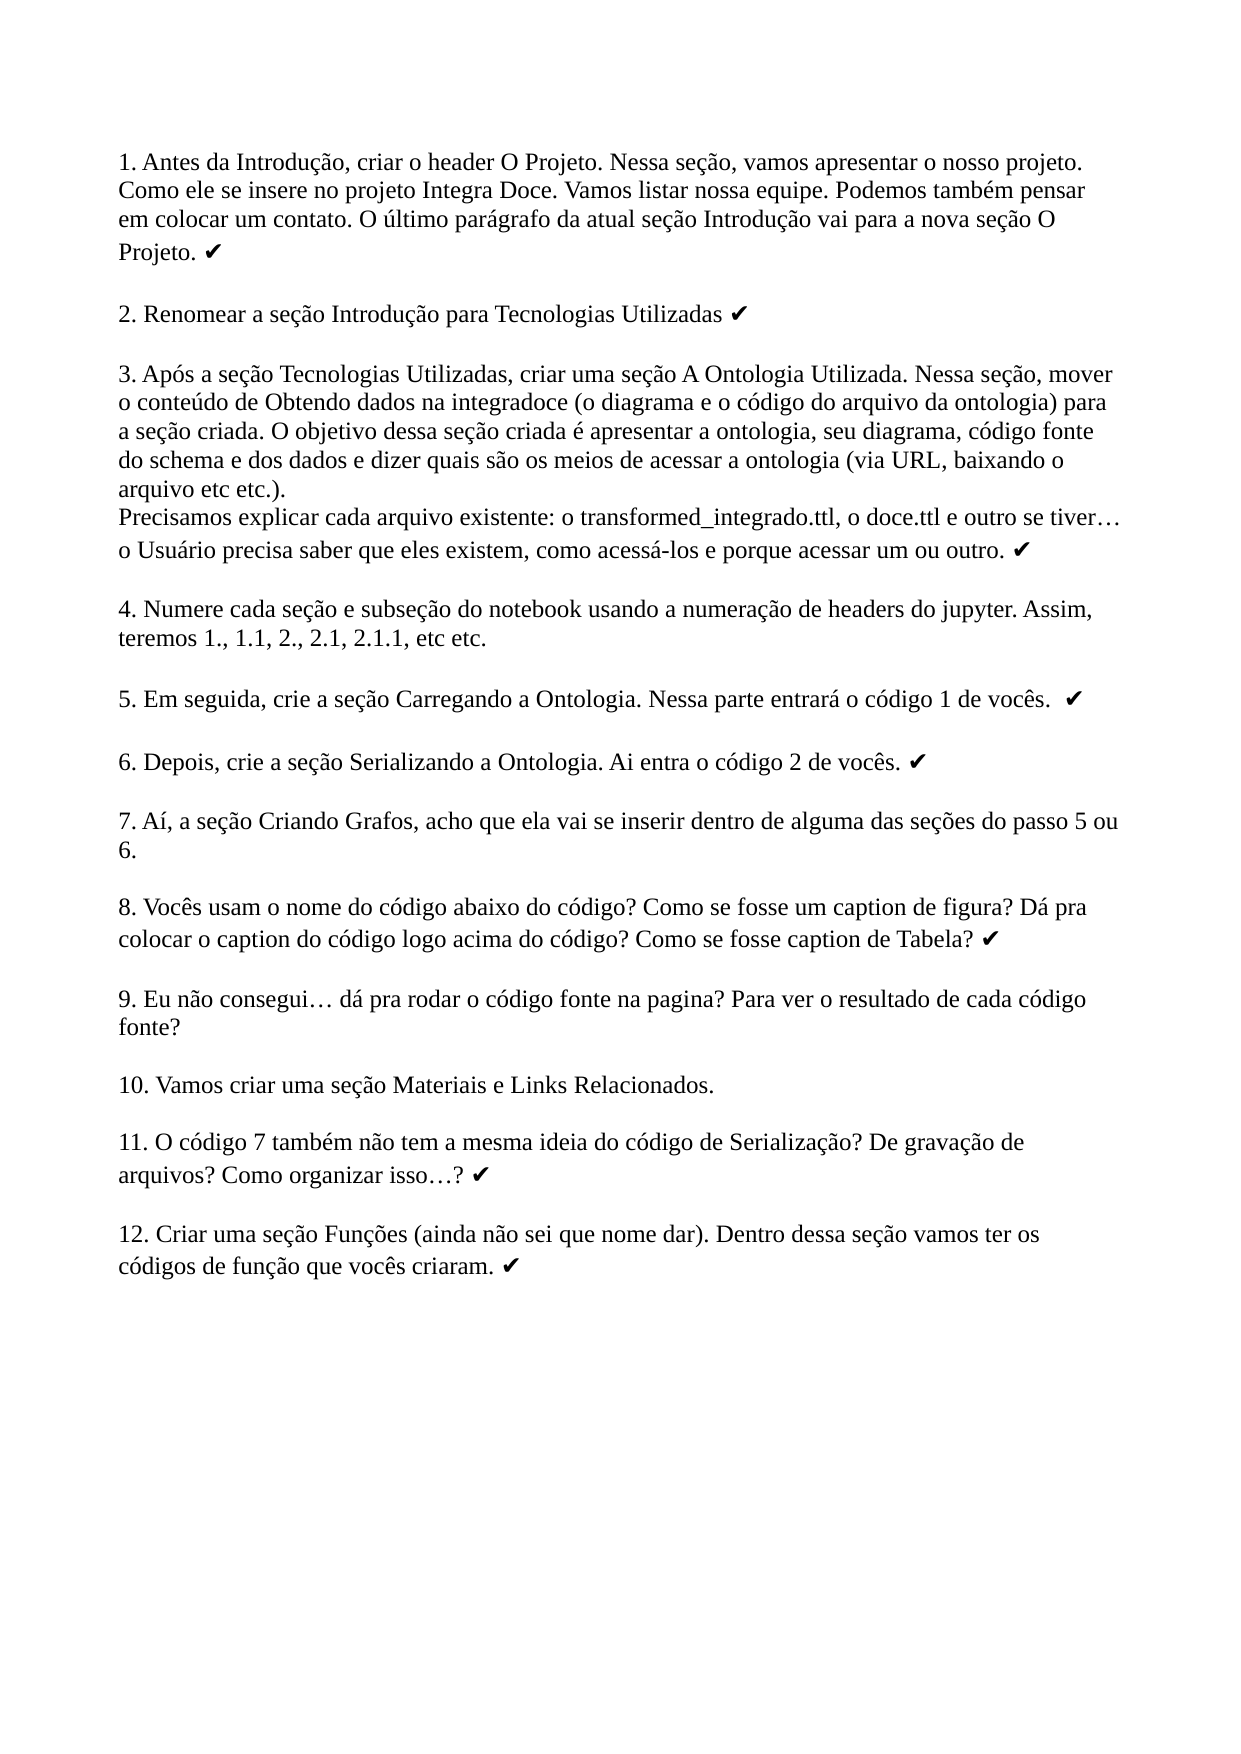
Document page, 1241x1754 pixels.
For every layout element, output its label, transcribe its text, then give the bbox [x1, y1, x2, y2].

text 11. O código 7 também não tem a mesma ideia do código de Serialização? De gravação de arquivos? Como organizar isso…? ✔️ [118, 1127, 1122, 1190]
text 3. Após a seção Tecnologias Utilizadas, criar uma seção A Ontologia Utilizada. Nessa seção, mover o conteúdo de Obtendo dados na integradoce (o diagrama e o código do arquivo da ontologia) para a seção criada. O objetivo dessa seção criada é apresentar a ontologia, seu diagrama, código fonte do schema e dos dados e dizer quais são os meios de acessar a ontologia (via URL, baixando o arquivo etc etc.). [118, 359, 1122, 502]
text 9. Eu não consegui… dá pra rodar o código fonte na pagina? Para ver o resultado de cada código fonte? [118, 984, 1122, 1041]
text 12. Criar uma seção Funções (ainda não sei que nome dar). Dentro dessa seção vamos ter os códigos de função que vocês criaram. ✔️ [118, 1219, 1122, 1282]
text 4. Numere cada seção e subseção do notebook usando a numeração de headers do jupyter. Assim, teremos 1., 1.1, 2., 2.1, 2.1.1, etc etc. [118, 594, 1122, 652]
text 2. Renomear a seção Introdução para Tecnologias Utilizadas ✔️ [118, 296, 1122, 330]
text 7. Aí, a seção Criando Grafos, acho que ela vai se inserir dentro de alguma das seções do passo 5 ou 6. [118, 806, 1122, 863]
text 1. Antes da Introdução, criar o header O Projeto. Nessa seção, vamos apresentar o nosso projeto. Como ele se insere no projeto Integra Doce. Vamos listar nossa equipe. Podemos também pensar em colocar um contato. O último parágrafo da atual seção Introdução vai para a nova seção O Projeto. ✔️ [118, 147, 1122, 267]
text Precisamos explicar cada arquivo existente: o transformed_integrado.ttl, o doce.ttl e outro se tiver… o Usuário precisa saber que eles existem, como acessá-los e porque acessar um ou outro. ✔️ [118, 502, 1122, 565]
text 6. Depois, crie a seção Serializando a Ontologia. Ai entra o código 2 de vocês. ✔️ [118, 743, 1122, 777]
text 8. Vocês usam o nome do código abaixo do código? Como se fosse um caption de figura? Dá pra colocar o caption do código logo acima do código? Como se fosse caption de Tabela? ✔️ [118, 892, 1122, 955]
text 5. Em seguida, crie a seção Carregando a Ontologia. Nessa parte entrará o código 1 de vocês. ✔️ [118, 680, 1122, 714]
text 10. Vamos criar uma seção Materiais e Links Relacionados. [118, 1070, 1122, 1099]
